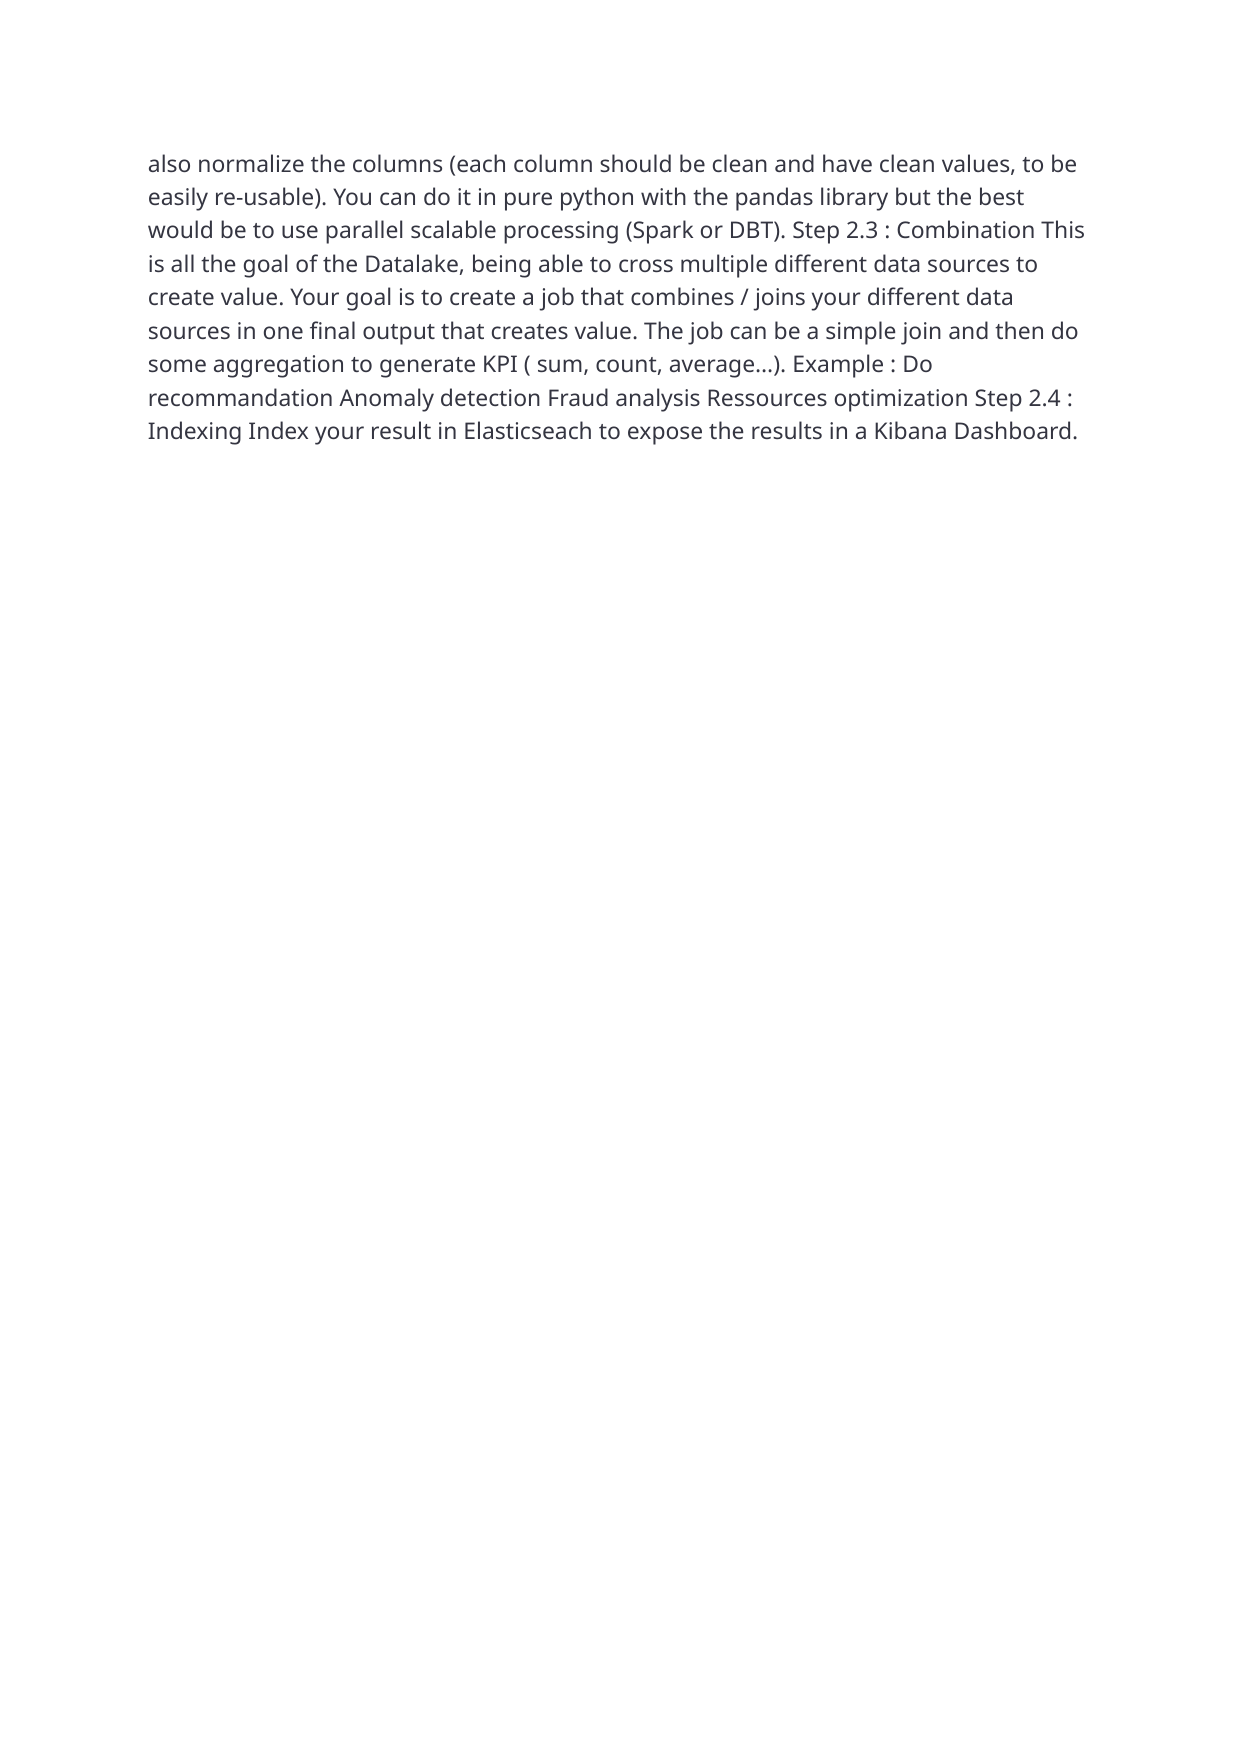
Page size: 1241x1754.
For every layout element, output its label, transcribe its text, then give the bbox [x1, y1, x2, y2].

text also normalize the columns (each column should be clean and have clean values, to be easily re-usable). You can do it in pure python with the pandas library but the best would be to use parallel scalable processing (Spark or DBT). Step 2.3 : Combination This is all the goal of the Datalake, being able to cross multiple different data sources to create value. Your goal is to create a job that combines / joins your different data sources in one final output that creates value. The job can be a simple join and then do some aggregation to generate KPI ( sum, count, average…). Example : Do recommandation Anomaly detection Fraud analysis Ressources optimization Step 2.4 : Indexing Index your result in Elasticseach to expose the results in a Kibana Dashboard. [148, 148, 1093, 446]
